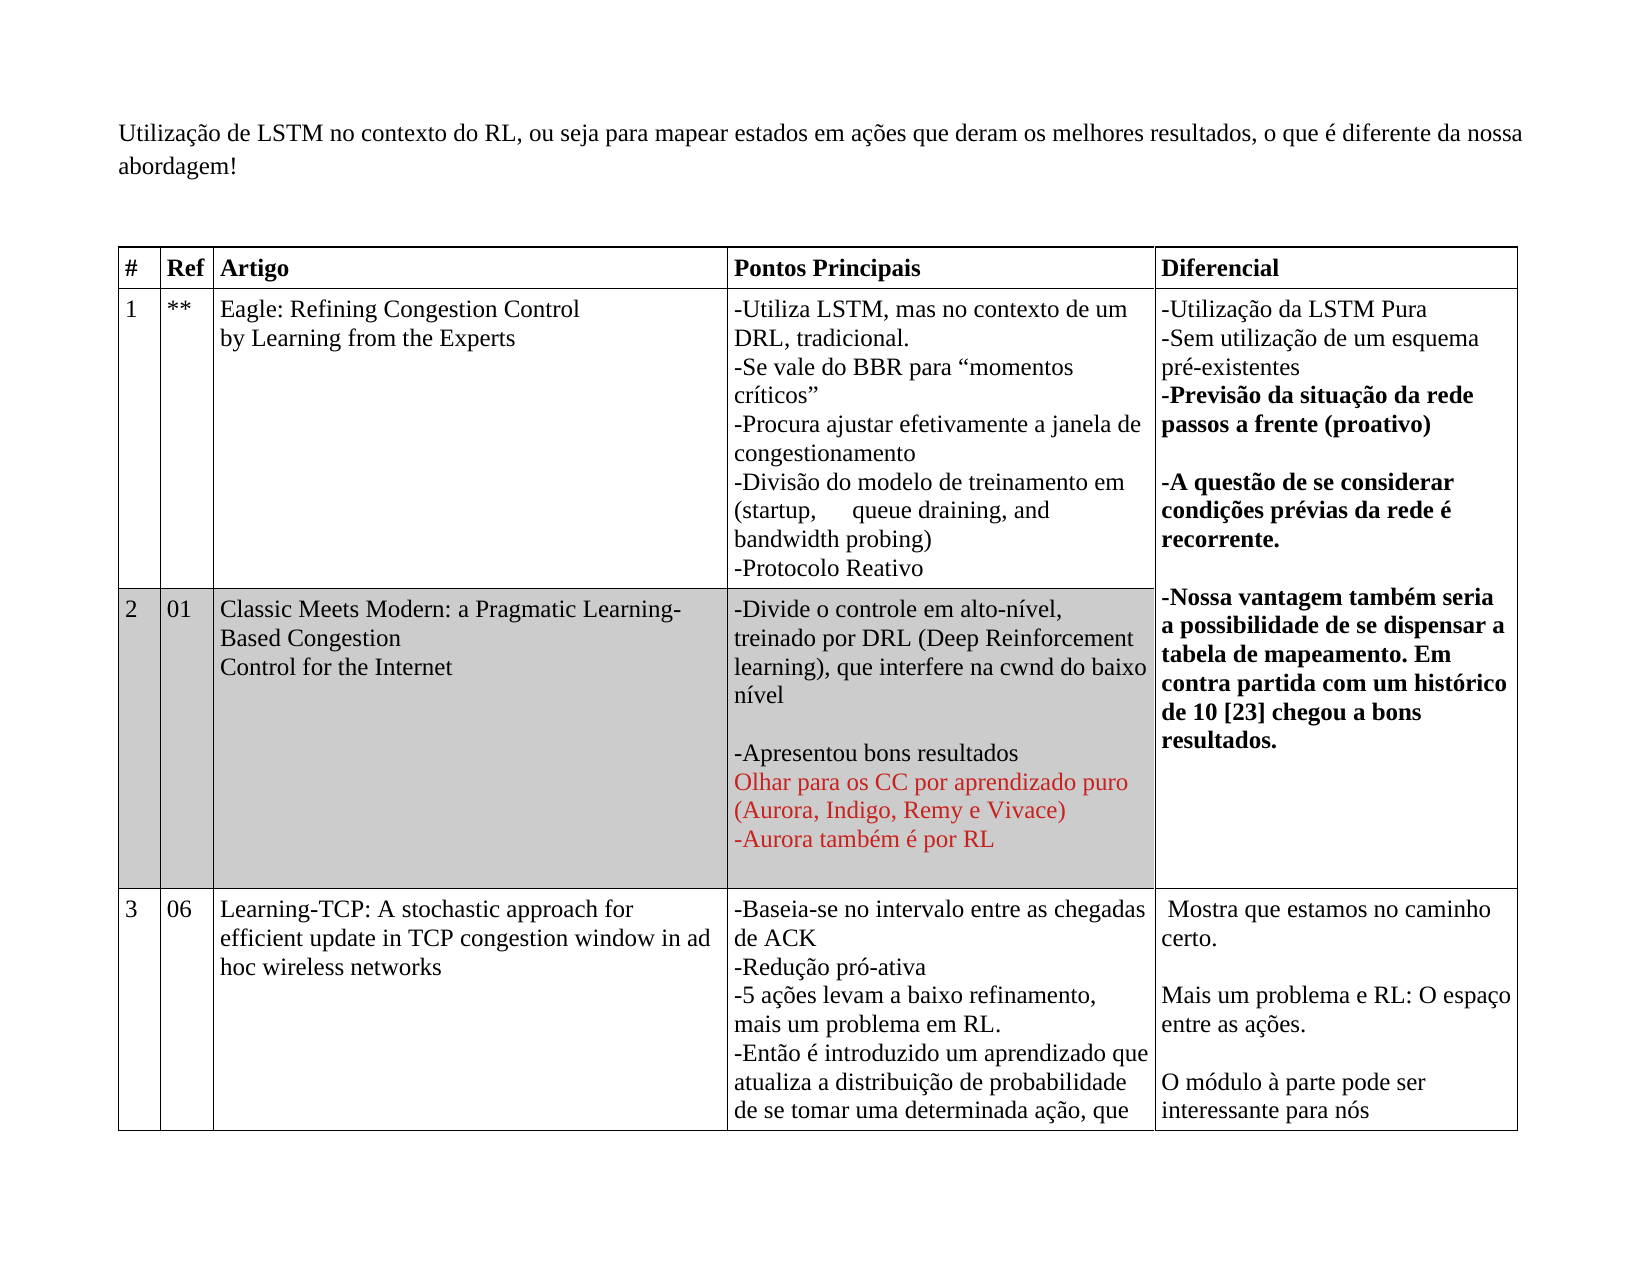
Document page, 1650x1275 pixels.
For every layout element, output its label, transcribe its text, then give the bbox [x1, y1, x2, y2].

table_cell -Baseia-se no intervalo entre as chegadas de ACK -Redução pró-ativa -5 ações levam a baixo refinamento, mais um problema em RL. -Então é introduzido um aprendizado que atualiza a distribuição de probabilidade de se tomar uma determinada ação, que [728, 889, 1154, 1130]
table_cell 06 [161, 889, 213, 1130]
table_cell -Divide o controle em alto-nível, treinado por DRL (Deep Reinforcement learning), que interfere na cwnd do baixo nível -Apresentou bons resultados Olhar para os CC por aprendizado puro (Aurora, Indigo, Remy e Vivace) -Aurora também é por RL [728, 589, 1154, 888]
table_header Ref [161, 248, 213, 288]
table_cell 2 [119, 589, 160, 888]
table_header Artigo [214, 248, 727, 288]
table_cell Learning-TCP: A stochastic approach for efficient update in TCP congestion window in ad hoc wireless networks [214, 889, 727, 1130]
table_cell ** [161, 289, 213, 588]
table_cell 1 [119, 289, 160, 588]
text Utilização de LSTM no contexto do RL, ou seja para mapear estados em ações que deram os melhores resultados, o que é diferente da nossa abordagem! [118, 118, 1532, 180]
table_cell 01 [161, 589, 213, 888]
table_cell 3 [119, 889, 160, 1130]
table_header # [119, 248, 160, 288]
table_cell Eagle: Refining Congestion Control by Learning from the Experts [214, 289, 727, 588]
table_cell Classic Meets Modern: a Pragmatic Learning-Based Congestion Control for the Internet [214, 589, 727, 888]
table_cell Mostra que estamos no caminho certo. Mais um problema e RL: O espaço entre as ações. O módulo à parte pode ser interessante para nós [1156, 889, 1517, 1130]
table_cell -Utilização da LSTM Pura -Sem utilização de um esquema pré-existentes -Previsão da situação da rede passos a frente (proativo) -A questão de se considerar condições prévias da rede é recorrente. -Nossa vantagem também seria a possibilidade de se dispensar a tabela de mapeamento. Em contra partida com um histórico de 10 [23] chegou a bons resultados. [1156, 289, 1517, 888]
table_cell -Utiliza LSTM, mas no contexto de um DRL, tradicional. -Se vale do BBR para “momentos críticos” -Procura ajustar efetivamente a janela de congestionamento -Divisão do modelo de treinamento em (startup, queue draining, and bandwidth probing) -Protocolo Reativo [728, 289, 1154, 588]
table_header Diferencial [1156, 248, 1517, 288]
table_header Pontos Principais [728, 248, 1154, 288]
